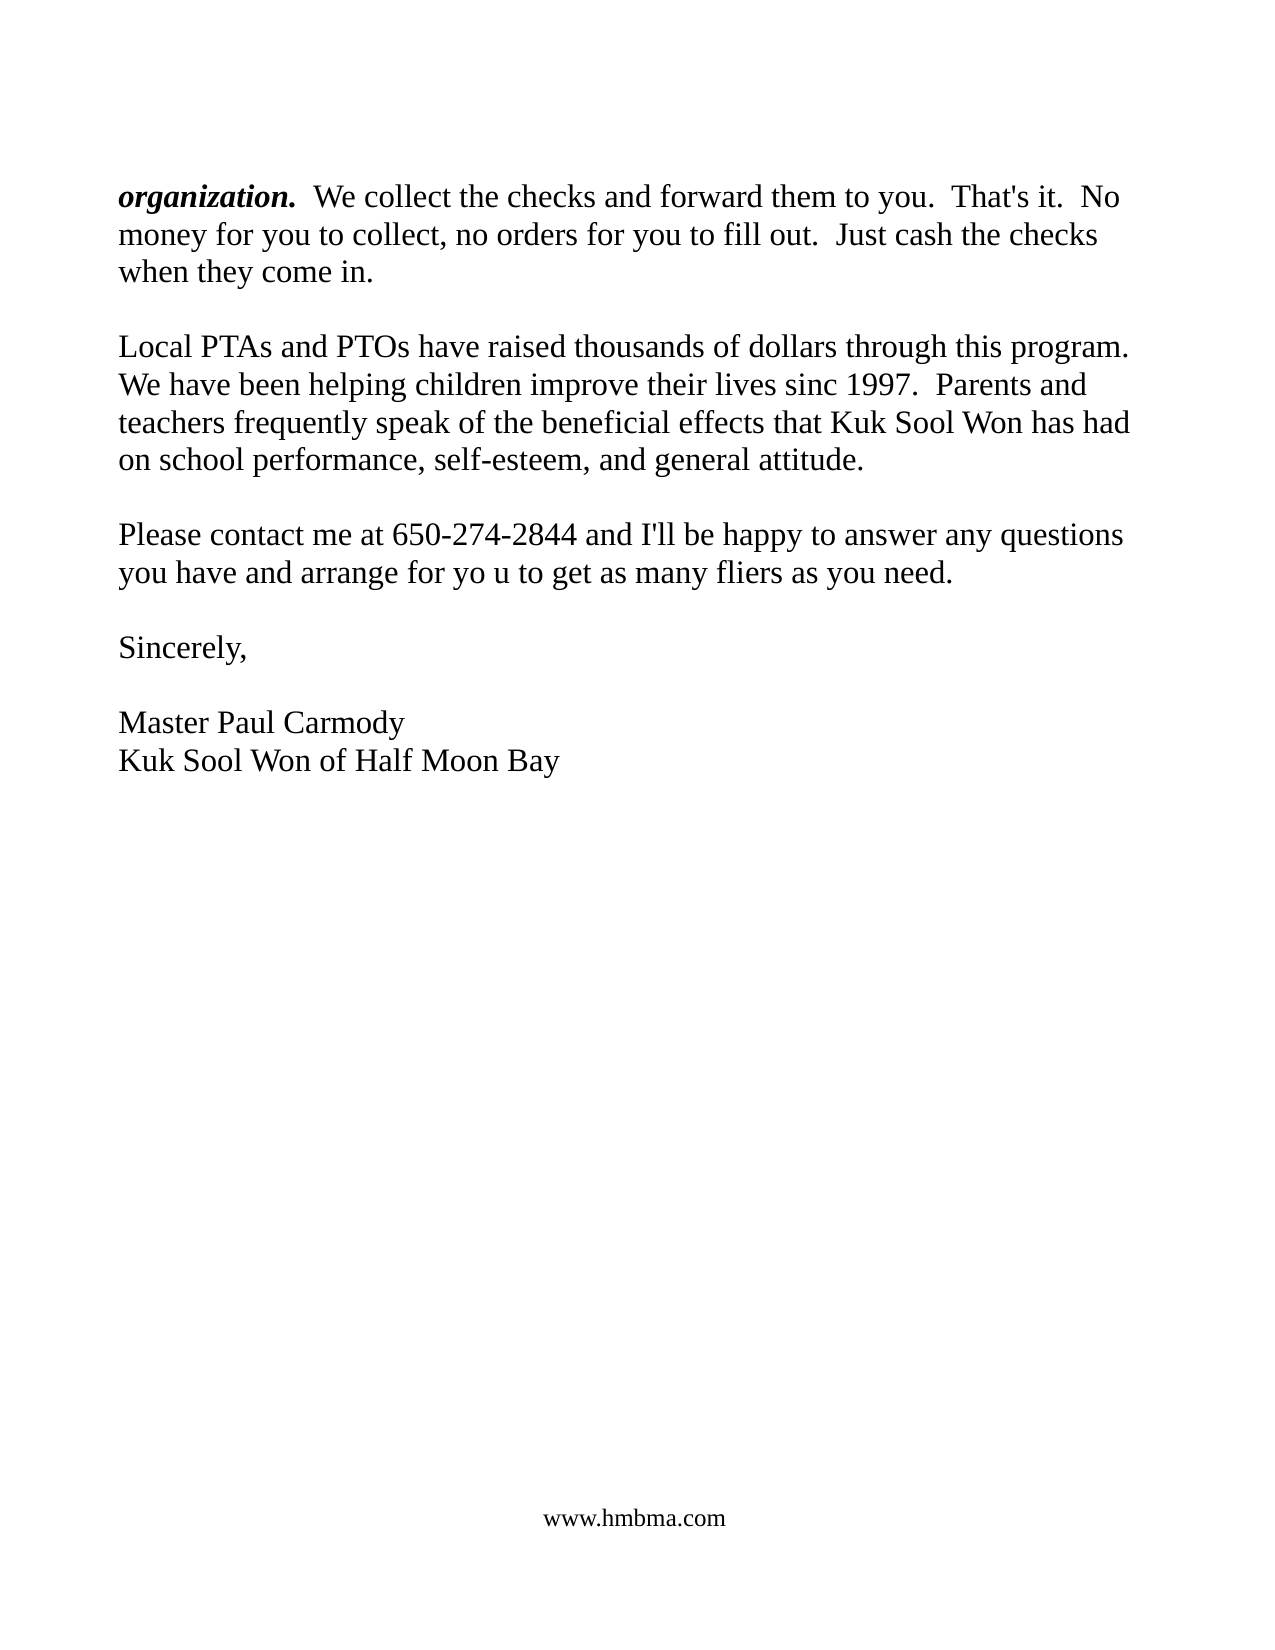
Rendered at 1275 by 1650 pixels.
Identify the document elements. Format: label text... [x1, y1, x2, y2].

text Sincerely, [118, 628, 1157, 666]
text Master Paul Carmody [118, 703, 1157, 741]
text Kuk Sool Won of Half Moon Bay [118, 741, 1157, 778]
text organization. We collect the checks and forward them to you. That's it. No money for you to collect, no orders for you to fill out. Just cash the checks when they come in. [118, 177, 1157, 290]
text Local PTAs and PTOs have raised thousands of dollars through this program. We have been helping children improve their lives sinc 1997. Parents and teachers frequently speak of the beneficial effects that Kuk Sool Won has had on school performance, self-esteem, and general attitude. [118, 327, 1157, 478]
text Please contact me at 650-274-2844 and I'll be happy to answer any questions you have and arrange for yo u to get as many fliers as you need. [118, 515, 1157, 591]
